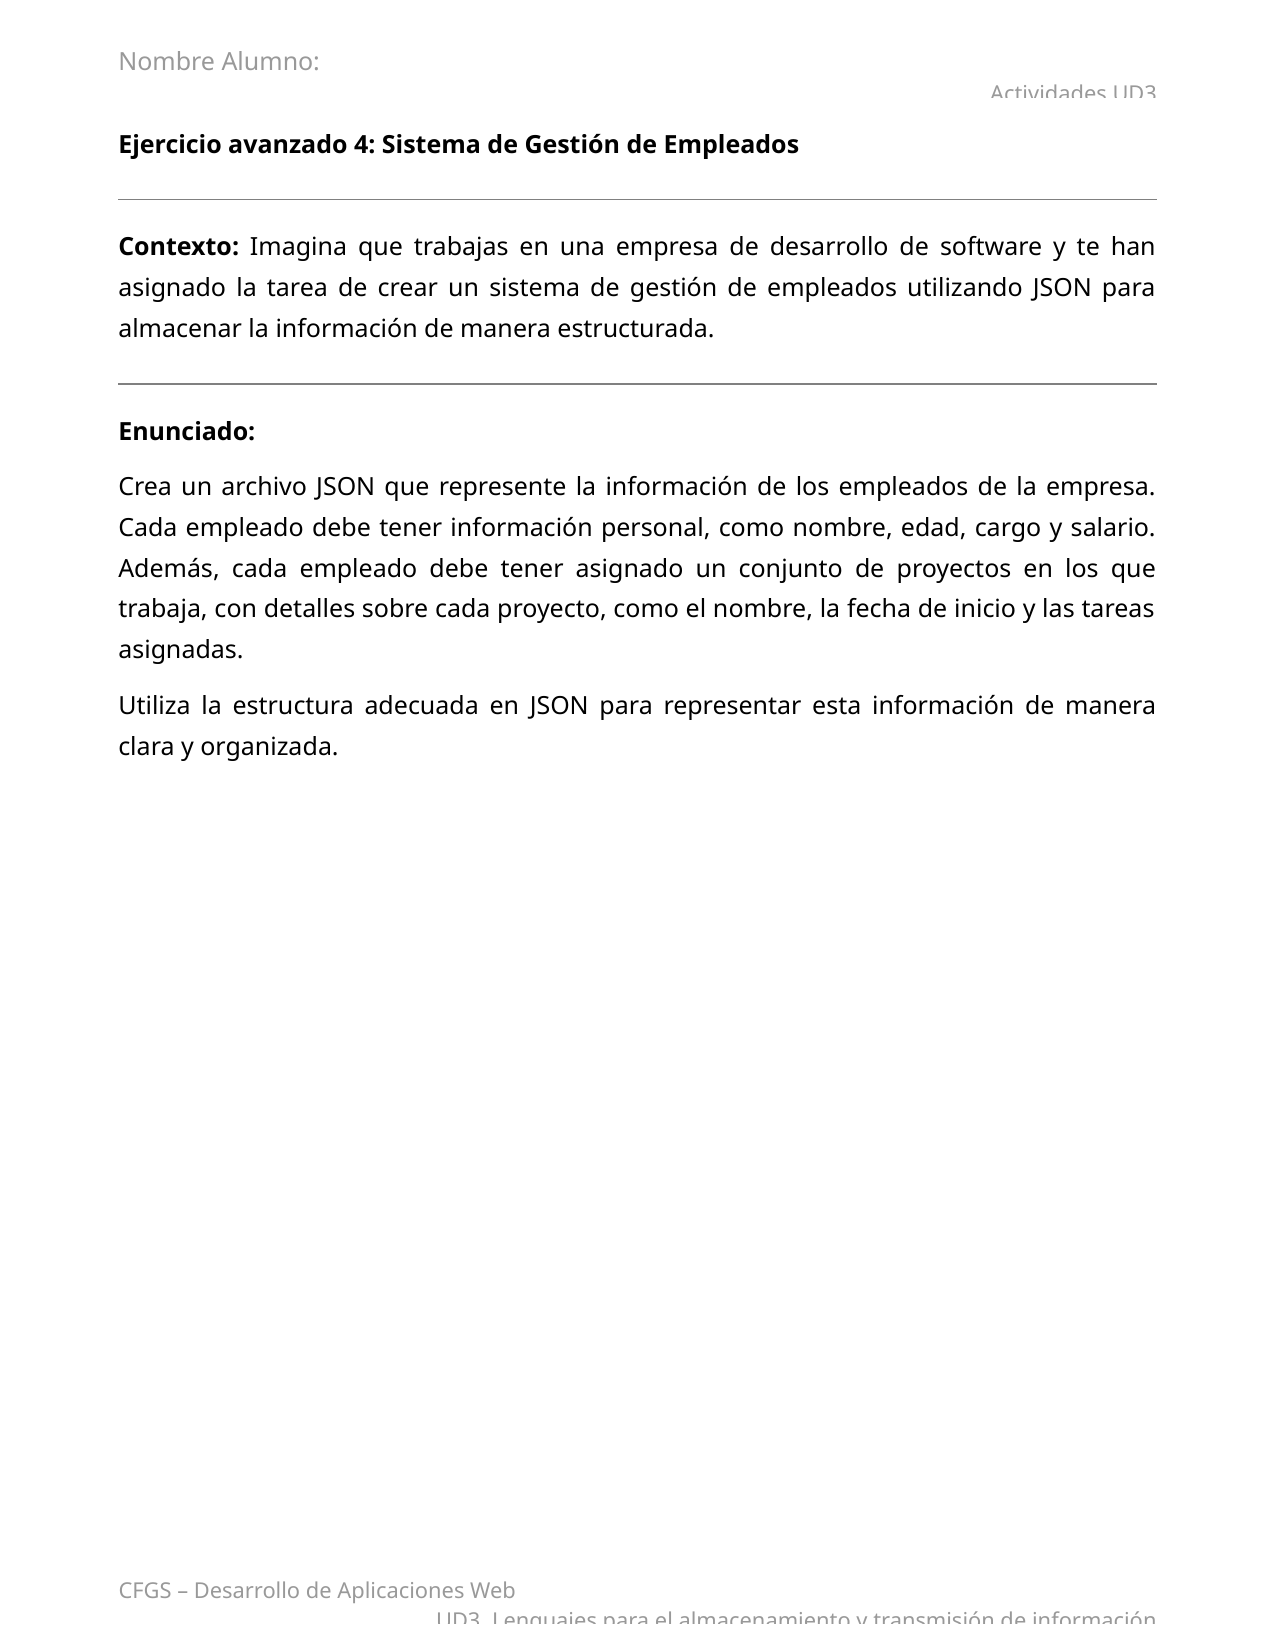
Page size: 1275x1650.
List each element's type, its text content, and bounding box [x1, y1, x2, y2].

text Utiliza la estructura adecuada en JSON para representar esta información de manera clara y organizada. [118, 687, 1157, 762]
text Crea un archivo JSON que represente la información de los empleados de la empresa. Cada empleado debe tener información personal, como nombre, edad, cargo y salario. Además, cada empleado debe tener asignado un conjunto de proyectos en los que trabaja, con detalles sobre cada proyecto, como el nombre, la fecha de inicio y las tareas asignadas. [118, 468, 1157, 666]
text Ejercicio avanzado 4: Sistema de Gestión de Empleados [118, 127, 1157, 161]
text Enunciado: [118, 413, 1157, 447]
text Contexto: Imagina que trabajas en una empresa de desarrollo de software y te han asignado la tarea de crear un sistema de gestión de empleados utilizando JSON para almacenar la información de manera estructurada. [118, 229, 1157, 345]
